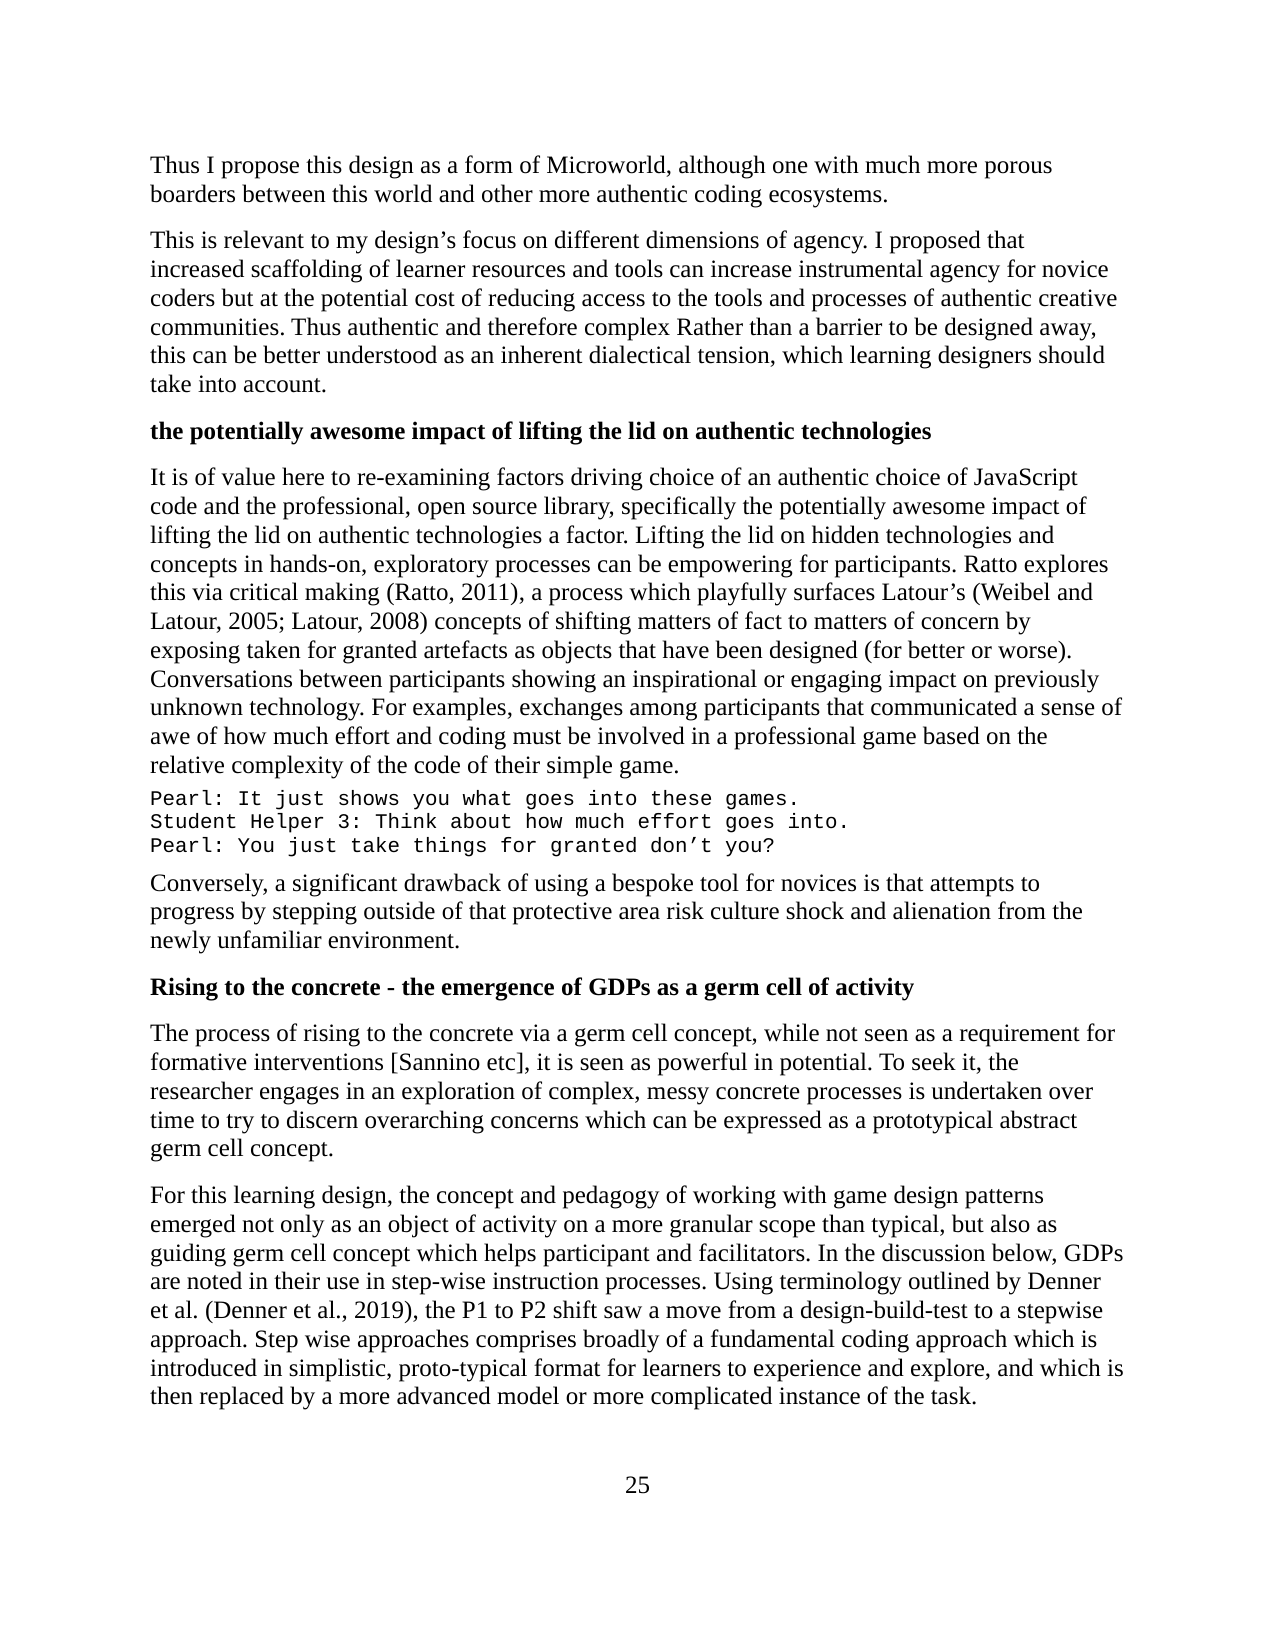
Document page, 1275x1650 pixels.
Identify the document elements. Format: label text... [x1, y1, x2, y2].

text For this learning design, the concept and pedagogy of working with game design patterns emerged not only as an object of activity on a more granular scope than typical, but also as guiding germ cell concept which helps participant and facilitators. In the discussion below, GDPs are noted in their use in step-wise instruction processes. Using terminology outlined by Denner et al. (Denner et al., 2019), the P1 to P2 shift saw a move from a design-build-test to a stepwise approach. Step wise approaches comprises broadly of a fundamental coding approach which is introduced in simplistic, proto-typical format for learners to experience and explore, and which is then replaced by a more advanced model or more complicated instance of the task. [150, 1180, 1125, 1410]
text The process of rising to the concrete via a germ cell concept, while not seen as a requirement for formative interventions [Sannino etc], it is seen as powerful in potential. To seek it, the researcher engages in an exploration of complex, messy concrete processes is undertaken over time to try to discern overarching concerns which can be expressed as a prototypical abstract germ cell concept. [150, 1018, 1125, 1162]
text the potentially awesome impact of lifting the lid on authentic technologies [150, 416, 1125, 444]
text Rising to the concrete - the emergence of GDPs as a germ cell of activity [150, 972, 1125, 1001]
text Student Helper 3: Think about how much effort goes into. [150, 811, 1125, 835]
text Conversely, a significant drawback of using a bespoke tool for novices is that attempts to progress by stepping outside of that protective area risk culture shock and alienation from the newly unfamiliar environment. [150, 868, 1125, 954]
text Thus I propose this design as a form of Microworld, although one with much more porous boarders between this world and other more authentic coding ecosystems. [150, 150, 1125, 207]
text Pearl: You just take things for granted don’t you? [150, 835, 1125, 859]
text This is relevant to my design’s focus on different dimensions of agency. I proposed that increased scaffolding of learner resources and tools can increase instrumental agency for novice coders but at the potential cost of reducing access to the tools and processes of authentic creative communities. Thus authentic and therefore complex Rather than a barrier to be designed away, this can be better understood as an inherent dialectical tension, which learning designers should take into account. [150, 225, 1125, 398]
text It is of value here to re-examining factors driving choice of an authentic choice of JavaScript code and the professional, open source library, specifically the potentially awesome impact of lifting the lid on authentic technologies a factor. Lifting the lid on hidden technologies and concepts in hands-on, exploratory processes can be empowering for participants. Ratto explores this via critical making (Ratto, 2011), a process which playfully surfaces Latour’s (Weibel and Latour, 2005; Latour, 2008) concepts of shifting matters of fact to matters of concern by exposing taken for granted artefacts as objects that have been designed (for better or worse). Conversations between participants showing an inspirational or engaging impact on previously unknown technology. For examples, exchanges among participants that communicated a sense of awe of how much effort and coding must be involved in a professional game based on the relative complexity of the code of their simple game. [150, 462, 1125, 779]
text Pearl: It just shows you what goes into these games. [150, 788, 1125, 811]
